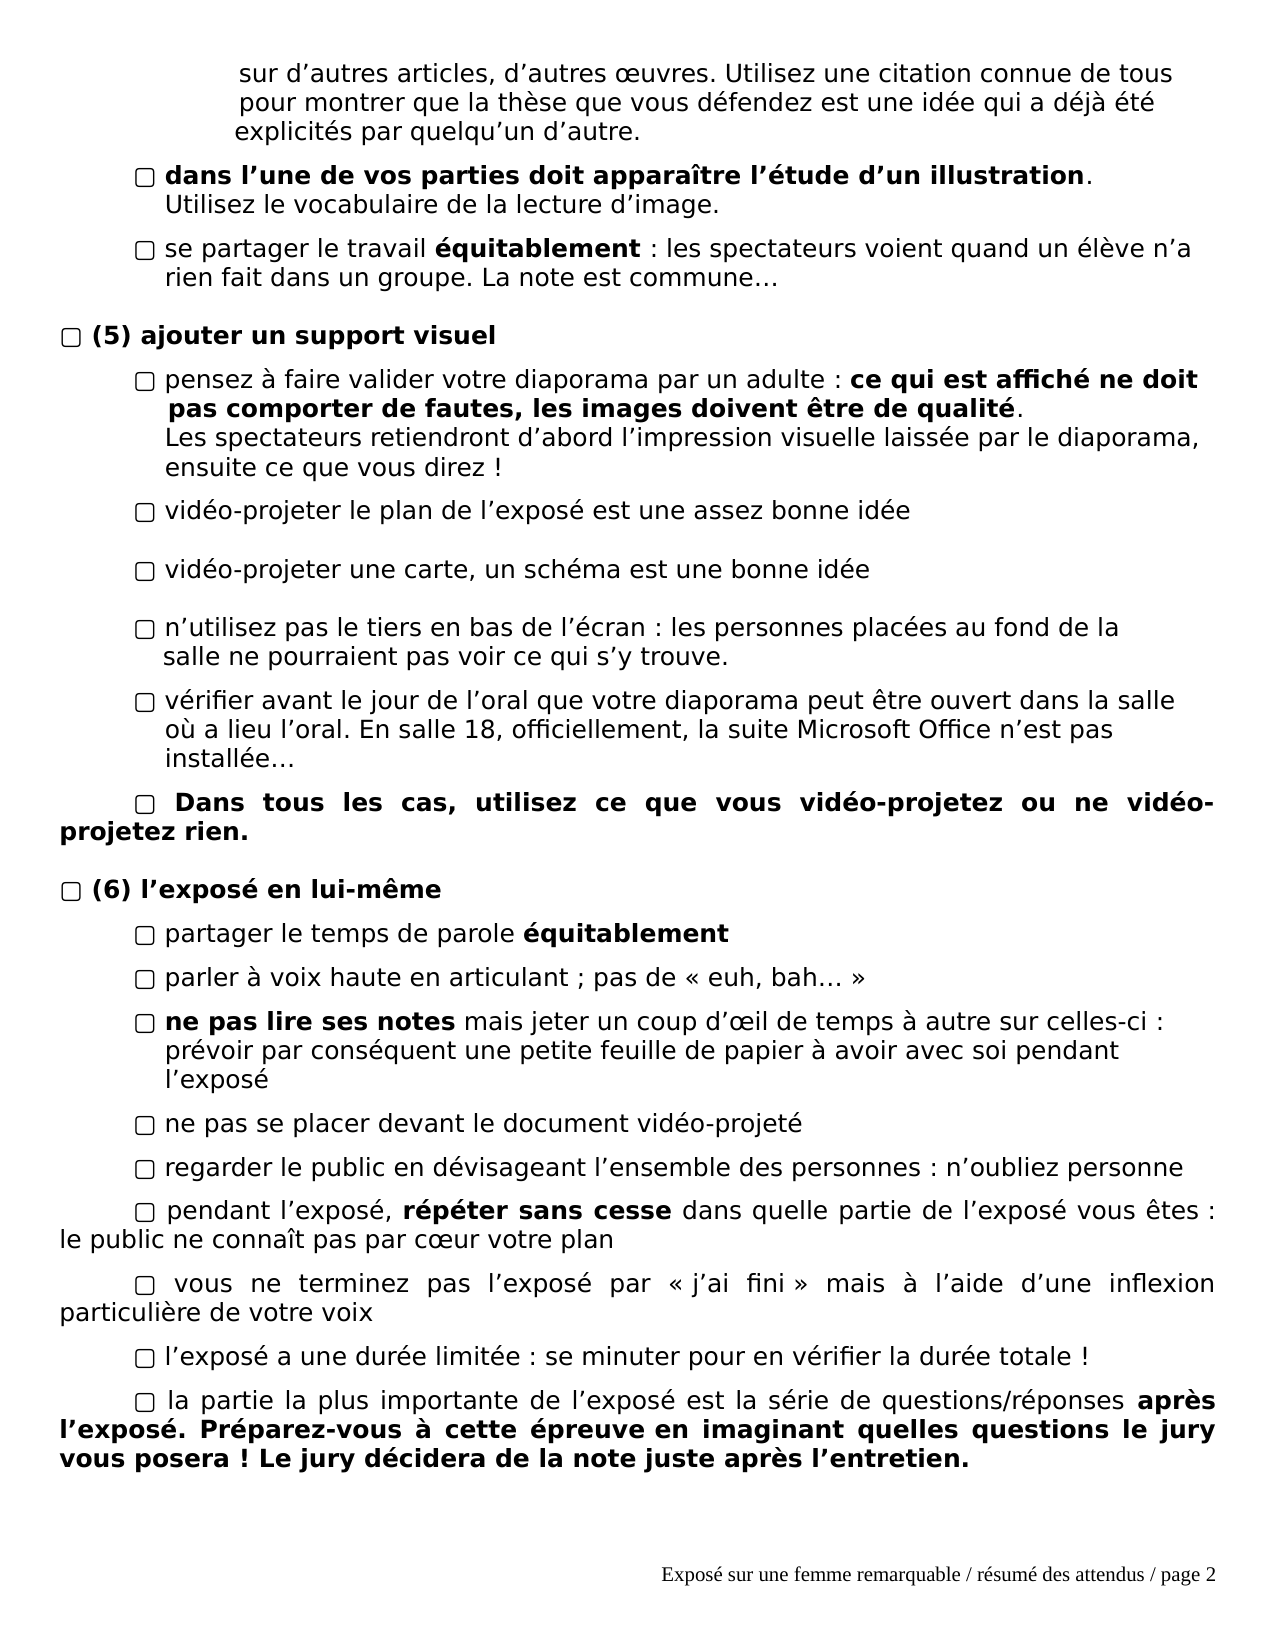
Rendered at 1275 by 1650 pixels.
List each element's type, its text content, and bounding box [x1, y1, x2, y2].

text ▢ partager le temps de parole équitablement [59, 919, 1216, 949]
text installée… [59, 744, 1216, 774]
text prévoir par conséquent une petite feuille de papier à avoir avec soi pendant [59, 1036, 1216, 1065]
text Utilisez le vocabulaire de la lecture d’image. [59, 190, 1216, 219]
text ▢ vous ne terminez pas l’exposé par « j’ai fini » mais à l’aide d’une inflexion particulière de votre voix [59, 1269, 1216, 1328]
text ▢ n’utilisez pas le tiers en bas de l’écran : les personnes placées au fond de la [59, 613, 1216, 642]
text ▢ vidéo-projeter le plan de l’exposé est une assez bonne idée [59, 497, 1216, 526]
text sur d’autres articles, d’autres œuvres. Utilisez une citation connue de tous [59, 59, 1216, 88]
text ▢ (5) ajouter un support visuel [59, 322, 1216, 351]
text rien fait dans un groupe. La note est commune… [59, 263, 1216, 292]
text ▢ la partie la plus importante de l’exposé est la série de questions/réponses après l’exposé. Préparez-vous à cette épreuve en imaginant quelles questions le jury vous posera ! Le jury décidera de la note juste après l’entretien. [59, 1386, 1216, 1474]
text ▢ parler à voix haute en articulant ; pas de « euh, bah… » [59, 963, 1216, 992]
text Les spectateurs retiendront d’abord l’impression visuelle laissée par le diaporama, [59, 424, 1216, 453]
text salle ne pourraient pas voir ce qui s’y trouve. [59, 642, 1216, 672]
text ▢ ne pas se placer devant le document vidéo-projeté [59, 1109, 1216, 1138]
text ▢ ne pas lire ses notes mais jeter un coup d’œil de temps à autre sur celles-ci : [59, 1007, 1216, 1036]
text ensuite ce que vous direz ! [59, 453, 1216, 482]
text explicités par quelqu’un d’autre. [59, 117, 1216, 147]
text pour montrer que la thèse que vous défendez est une idée qui a déjà été [59, 88, 1216, 117]
text ▢ vérifier avant le jour de l’oral que votre diaporama peut être ouvert dans la salle [59, 686, 1216, 715]
text pas comporter de fautes, les images doivent être de qualité. [59, 394, 1216, 424]
text ▢ Dans tous les cas, utilisez ce que vous vidéo-projetez ou ne vidéo-projetez rien. [59, 788, 1216, 847]
text ▢ regarder le public en dévisageant l’ensemble des personnes : n’oubliez personne [59, 1153, 1216, 1182]
text ▢ se partager le travail équitablement : les spectateurs voient quand un élève n’a [59, 234, 1216, 263]
text ▢ l’exposé a une durée limitée : se minuter pour en vérifier la durée totale ! [59, 1342, 1216, 1372]
text ▢ pensez à faire valider votre diaporama par un adulte : ce qui est affiché ne doit [59, 365, 1216, 394]
text ▢ pendant l’exposé, répéter sans cesse dans quelle partie de l’exposé vous êtes : le public ne connaît pas par cœur votre plan [59, 1197, 1216, 1255]
text ▢ dans l’une de vos parties doit apparaître l’étude d’un illustration. [59, 161, 1216, 190]
text ▢ (6) l’exposé en lui-même [59, 876, 1216, 905]
text où a lieu l’oral. En salle 18, officiellement, la suite Microsoft Office n’est pas [59, 715, 1216, 744]
text ▢ vidéo-projeter une carte, un schéma est une bonne idée [59, 555, 1216, 584]
text l’exposé [59, 1065, 1216, 1094]
